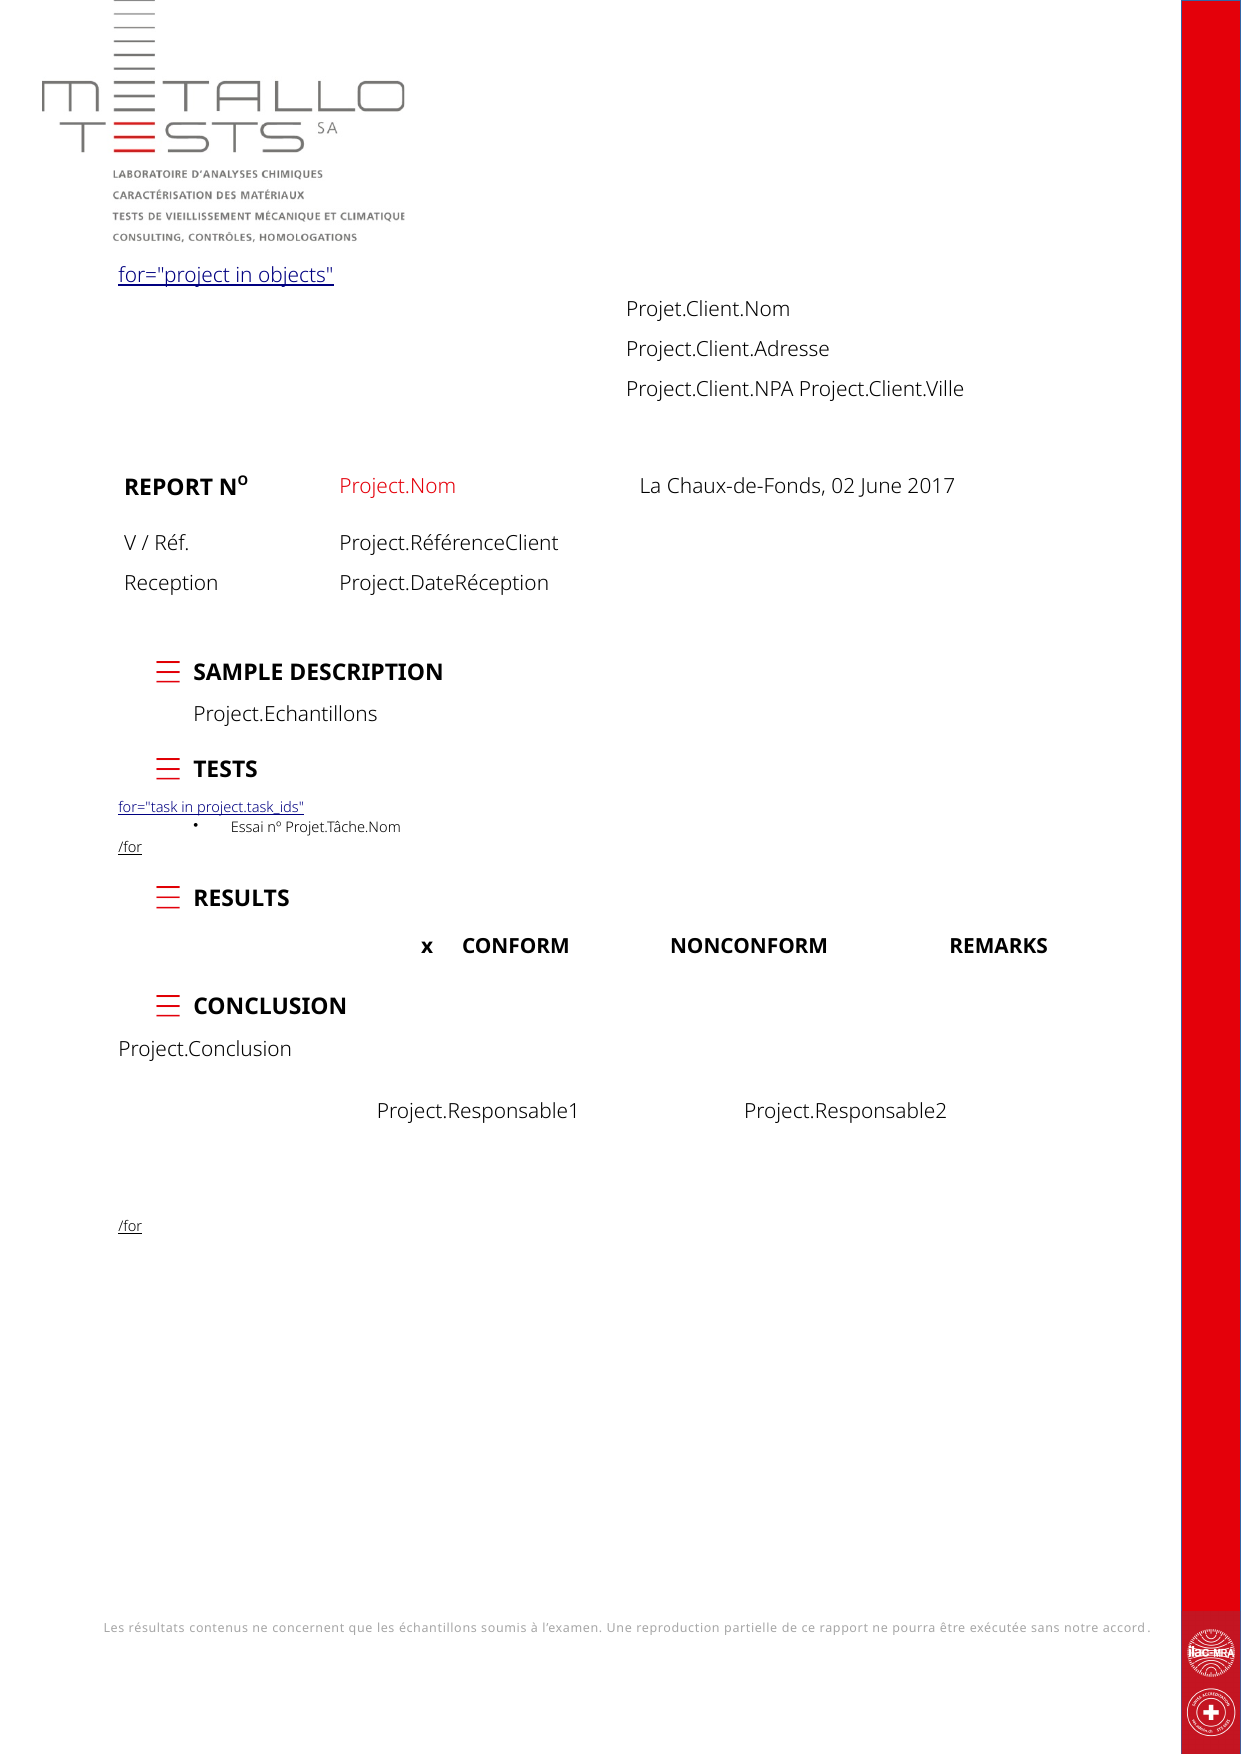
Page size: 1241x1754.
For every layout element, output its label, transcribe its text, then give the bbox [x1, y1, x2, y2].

picture [156, 885, 180, 909]
table_cell Project.RéférenceClient [333, 523, 634, 562]
table_cell Project.Client.NPA Project.Client.Ville [620, 369, 1122, 408]
table_cell Reception [118, 563, 333, 602]
picture [156, 757, 180, 780]
picture [156, 994, 180, 1017]
text /for [118, 837, 1122, 856]
table_header REPORT no [118, 465, 333, 523]
table_header [118, 1091, 371, 1131]
table_header La Chaux-de-Fonds, 02 June 2017 [634, 465, 1122, 523]
table_header [118, 925, 415, 965]
text for="project in objects" [118, 260, 1122, 289]
subtitle RESULTS [156, 881, 1122, 913]
table_cell Project.Client.Adresse [620, 329, 1122, 368]
subtitle TESTS [156, 753, 1122, 784]
text /for [118, 1216, 1122, 1236]
table_cell [634, 563, 1122, 602]
table_header Project.Nom [333, 465, 634, 523]
table_cell Project.DateRéception [333, 563, 634, 602]
picture [42, 0, 405, 243]
table_header REMARKS [943, 925, 1123, 965]
table_header NONCONFORM [664, 925, 906, 965]
table_header [118, 289, 620, 329]
subtitle SAMPLE DESCRIPTION [156, 656, 1122, 687]
table_header Project.Responsable1 [371, 1091, 738, 1131]
table_cell [118, 369, 620, 408]
subtitle CONCLUSION [156, 990, 1122, 1021]
list Project.Echantillons [156, 699, 1122, 728]
table_header Projet.Client.Nom [620, 289, 1122, 329]
picture [1181, 1611, 1241, 1754]
table_header x [415, 925, 456, 965]
table_cell [634, 523, 1122, 562]
text for="task in project.task_ids" [118, 797, 1122, 817]
table_cell [118, 329, 620, 368]
table_header [906, 925, 943, 965]
picture [156, 660, 180, 683]
text Project.Conclusion [118, 1034, 1122, 1062]
table_cell V / Réf. [118, 523, 333, 562]
table_header Project.Responsable2 [738, 1091, 1122, 1131]
list Essai nº Projet.Tâche.Nom [193, 817, 1122, 837]
table_header CONFORM [456, 925, 625, 965]
table_header [625, 925, 664, 965]
